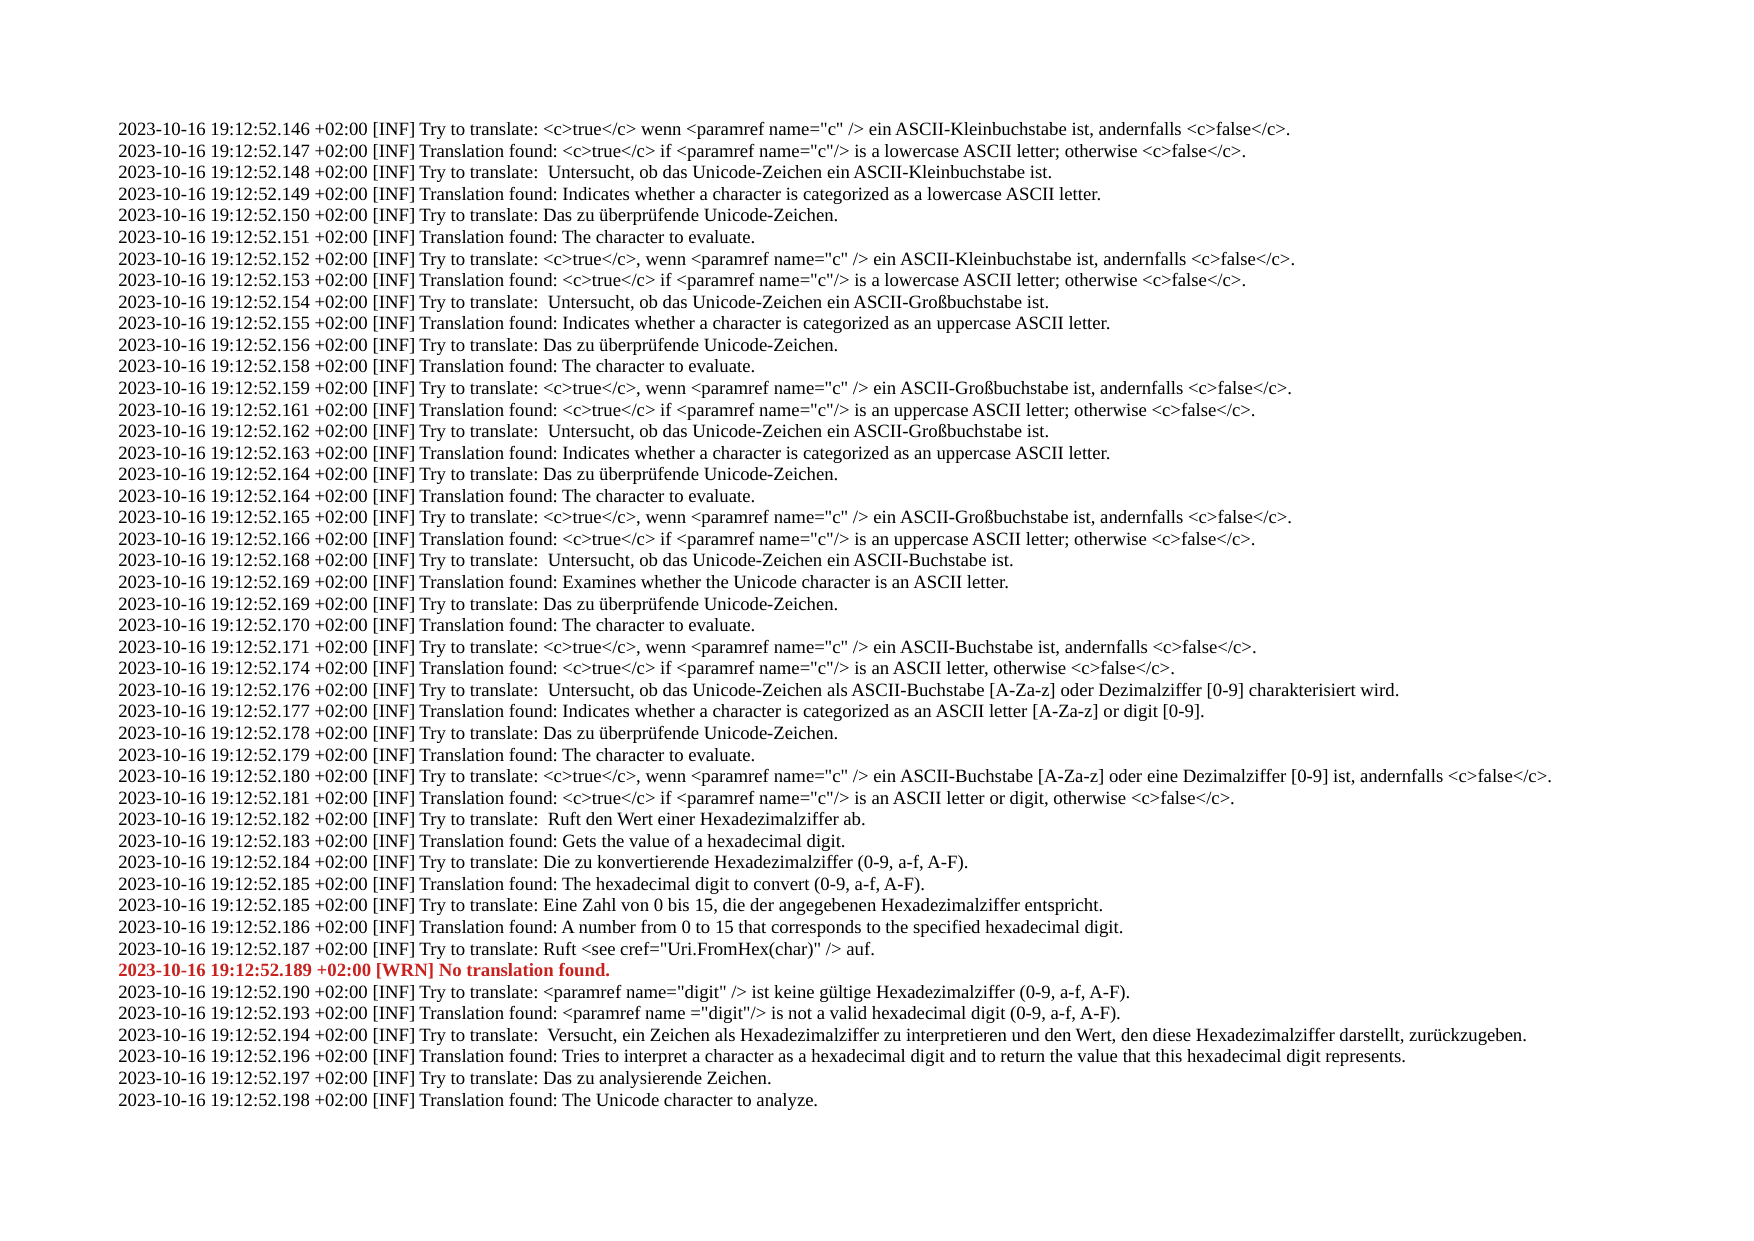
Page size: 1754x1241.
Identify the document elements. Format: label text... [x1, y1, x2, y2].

text 2023-10-16 19:12:52.148 +02:00 [INF] Try to translate: Untersucht, ob das Unicode-Zeichen ein ASCII-Kleinbuchstabe ist. [118, 161, 1636, 183]
text 2023-10-16 19:12:52.186 +02:00 [INF] Translation found: A number from 0 to 15 that corresponds to the specified hexadecimal digit. [118, 916, 1636, 937]
text 2023-10-16 19:12:52.178 +02:00 [INF] Try to translate: Das zu überprüfende Unicode-Zeichen. [118, 722, 1636, 743]
text 2023-10-16 19:12:52.181 +02:00 [INF] Translation found: <c>true</c> if <paramref name="c"/> is an ASCII letter or digit, otherwise <c>false</c>. [118, 787, 1636, 808]
text 2023-10-16 19:12:52.165 +02:00 [INF] Try to translate: <c>true</c>, wenn <paramref name="c" /> ein ASCII-Großbuchstabe ist, andernfalls <c>false</c>. [118, 506, 1636, 528]
text 2023-10-16 19:12:52.169 +02:00 [INF] Try to translate: Das zu überprüfende Unicode-Zeichen. [118, 592, 1636, 614]
text 2023-10-16 19:12:52.161 +02:00 [INF] Translation found: <c>true</c> if <paramref name="c"/> is an uppercase ASCII letter; otherwise <c>false</c>. [118, 398, 1636, 420]
text 2023-10-16 19:12:52.176 +02:00 [INF] Try to translate: Untersucht, ob das Unicode-Zeichen als ASCII-Buchstabe [A-Za-z] oder Dezimalziffer [0-9] charakterisiert wird. [118, 679, 1636, 700]
text 2023-10-16 19:12:52.149 +02:00 [INF] Translation found: Indicates whether a character is categorized as a lowercase ASCII letter. [118, 183, 1636, 204]
text 2023-10-16 19:12:52.164 +02:00 [INF] Translation found: The character to evaluate. [118, 485, 1636, 506]
text 2023-10-16 19:12:52.171 +02:00 [INF] Try to translate: <c>true</c>, wenn <paramref name="c" /> ein ASCII-Buchstabe ist, andernfalls <c>false</c>. [118, 636, 1636, 657]
text 2023-10-16 19:12:52.156 +02:00 [INF] Try to translate: Das zu überprüfende Unicode-Zeichen. [118, 334, 1636, 355]
text 2023-10-16 19:12:52.190 +02:00 [INF] Try to translate: <paramref name="digit" /> ist keine gültige Hexadezimalziffer (0-9, a-f, A-F). [118, 981, 1636, 1002]
text 2023-10-16 19:12:52.164 +02:00 [INF] Try to translate: Das zu überprüfende Unicode-Zeichen. [118, 463, 1636, 485]
text 2023-10-16 19:12:52.194 +02:00 [INF] Try to translate: Versucht, ein Zeichen als Hexadezimalziffer zu interpretieren und den Wert, den diese Hexadezimalziffer darstellt, zurückzugeben. [118, 1024, 1636, 1045]
text 2023-10-16 19:12:52.163 +02:00 [INF] Translation found: Indicates whether a character is categorized as an uppercase ASCII letter. [118, 442, 1636, 463]
text 2023-10-16 19:12:52.189 +02:00 [WRN] No translation found. [118, 959, 1636, 981]
text 2023-10-16 19:12:52.174 +02:00 [INF] Translation found: <c>true</c> if <paramref name="c"/> is an ASCII letter, otherwise <c>false</c>. [118, 657, 1636, 679]
text 2023-10-16 19:12:52.158 +02:00 [INF] Translation found: The character to evaluate. [118, 355, 1636, 377]
text 2023-10-16 19:12:52.185 +02:00 [INF] Translation found: The hexadecimal digit to convert (0-9, a-f, A-F). [118, 873, 1636, 894]
text 2023-10-16 19:12:52.162 +02:00 [INF] Try to translate: Untersucht, ob das Unicode-Zeichen ein ASCII-Großbuchstabe ist. [118, 420, 1636, 442]
text 2023-10-16 19:12:52.159 +02:00 [INF] Try to translate: <c>true</c>, wenn <paramref name="c" /> ein ASCII-Großbuchstabe ist, andernfalls <c>false</c>. [118, 377, 1636, 398]
text 2023-10-16 19:12:52.197 +02:00 [INF] Try to translate: Das zu analysierende Zeichen. [118, 1067, 1636, 1088]
text 2023-10-16 19:12:52.169 +02:00 [INF] Translation found: Examines whether the Unicode character is an ASCII letter. [118, 571, 1636, 592]
text 2023-10-16 19:12:52.193 +02:00 [INF] Translation found: <paramref name ="digit"/> is not a valid hexadecimal digit (0-9, a-f, A-F). [118, 1002, 1636, 1024]
text 2023-10-16 19:12:52.179 +02:00 [INF] Translation found: The character to evaluate. [118, 743, 1636, 765]
text 2023-10-16 19:12:52.177 +02:00 [INF] Translation found: Indicates whether a character is categorized as an ASCII letter [A-Za-z] or digit [0-9]. [118, 700, 1636, 722]
text 2023-10-16 19:12:52.185 +02:00 [INF] Try to translate: Eine Zahl von 0 bis 15, die der angegebenen Hexadezimalziffer entspricht. [118, 894, 1636, 916]
text 2023-10-16 19:12:52.150 +02:00 [INF] Try to translate: Das zu überprüfende Unicode-Zeichen. [118, 204, 1636, 226]
text 2023-10-16 19:12:52.166 +02:00 [INF] Translation found: <c>true</c> if <paramref name="c"/> is an uppercase ASCII letter; otherwise <c>false</c>. [118, 528, 1636, 549]
text 2023-10-16 19:12:52.155 +02:00 [INF] Translation found: Indicates whether a character is categorized as an uppercase ASCII letter. [118, 312, 1636, 334]
text 2023-10-16 19:12:52.151 +02:00 [INF] Translation found: The character to evaluate. [118, 226, 1636, 247]
text 2023-10-16 19:12:52.182 +02:00 [INF] Try to translate: Ruft den Wert einer Hexadezimalziffer ab. [118, 808, 1636, 830]
text 2023-10-16 19:12:52.147 +02:00 [INF] Translation found: <c>true</c> if <paramref name="c"/> is a lowercase ASCII letter; otherwise <c>false</c>. [118, 140, 1636, 161]
text 2023-10-16 19:12:52.146 +02:00 [INF] Try to translate: <c>true</c> wenn <paramref name="c" /> ein ASCII-Kleinbuchstabe ist, andernfalls <c>false</c>. [118, 118, 1636, 140]
text 2023-10-16 19:12:52.184 +02:00 [INF] Try to translate: Die zu konvertierende Hexadezimalziffer (0-9, a-f, A-F). [118, 851, 1636, 873]
text 2023-10-16 19:12:52.152 +02:00 [INF] Try to translate: <c>true</c>, wenn <paramref name="c" /> ein ASCII-Kleinbuchstabe ist, andernfalls <c>false</c>. [118, 247, 1636, 269]
text 2023-10-16 19:12:52.183 +02:00 [INF] Translation found: Gets the value of a hexadecimal digit. [118, 830, 1636, 851]
text 2023-10-16 19:12:52.198 +02:00 [INF] Translation found: The Unicode character to analyze. [118, 1088, 1636, 1110]
text 2023-10-16 19:12:52.196 +02:00 [INF] Translation found: Tries to interpret a character as a hexadecimal digit and to return the value that this hexadecimal digit represents. [118, 1045, 1636, 1067]
text 2023-10-16 19:12:52.170 +02:00 [INF] Translation found: The character to evaluate. [118, 614, 1636, 636]
text 2023-10-16 19:12:52.154 +02:00 [INF] Try to translate: Untersucht, ob das Unicode-Zeichen ein ASCII-Großbuchstabe ist. [118, 291, 1636, 312]
text 2023-10-16 19:12:52.187 +02:00 [INF] Try to translate: Ruft <see cref="Uri.FromHex(char)" /> auf. [118, 937, 1636, 959]
text 2023-10-16 19:12:52.153 +02:00 [INF] Translation found: <c>true</c> if <paramref name="c"/> is a lowercase ASCII letter; otherwise <c>false</c>. [118, 269, 1636, 291]
text 2023-10-16 19:12:52.180 +02:00 [INF] Try to translate: <c>true</c>, wenn <paramref name="c" /> ein ASCII-Buchstabe [A-Za-z] oder eine Dezimalziffer [0-9] ist, andernfalls <c>false</c>. [118, 765, 1636, 787]
text 2023-10-16 19:12:52.168 +02:00 [INF] Try to translate: Untersucht, ob das Unicode-Zeichen ein ASCII-Buchstabe ist. [118, 549, 1636, 571]
